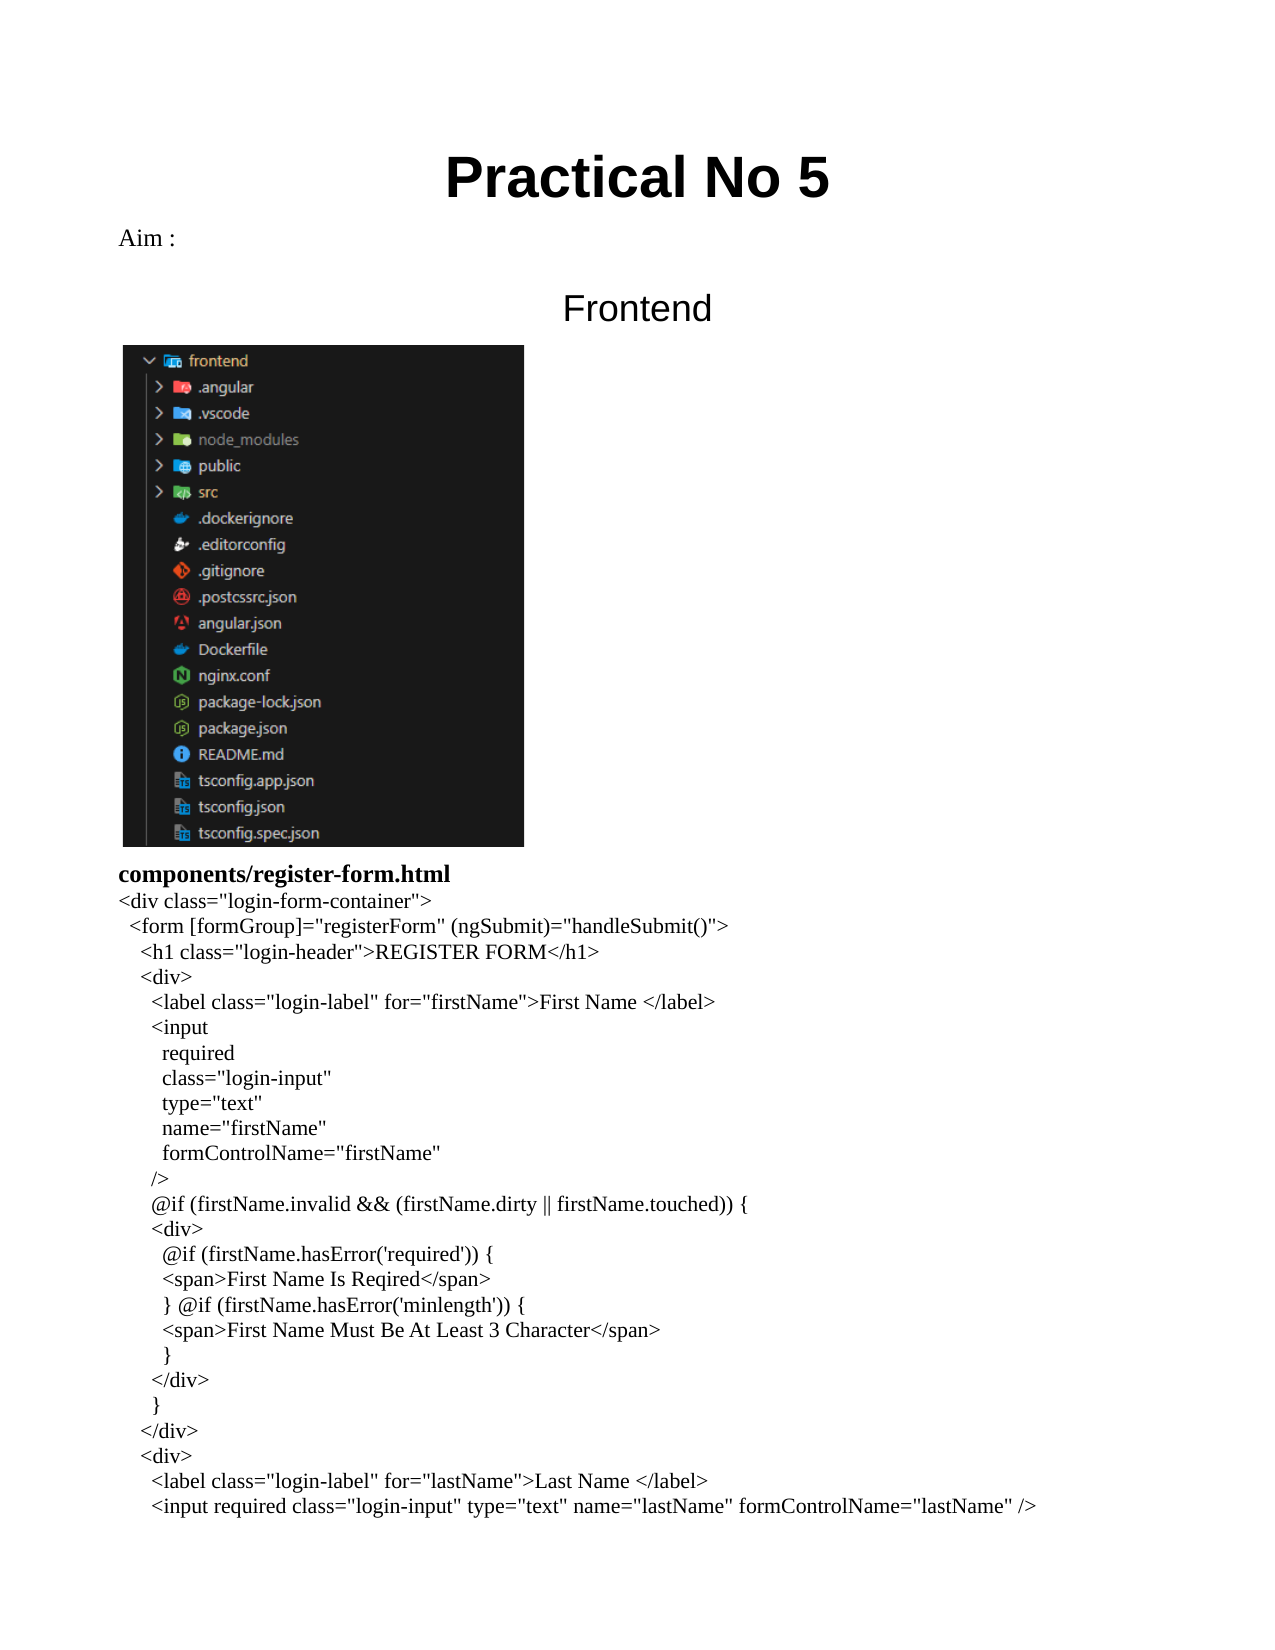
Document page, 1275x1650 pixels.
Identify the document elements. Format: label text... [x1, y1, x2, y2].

text <div class="login-form-container"> [118, 888, 1157, 913]
text @if (firstName.invalid && (firstName.dirty || firstName.touched)) { [118, 1191, 1157, 1216]
text type="text" [118, 1090, 1157, 1115]
text Aim : [118, 223, 1157, 251]
text required [118, 1039, 1157, 1065]
text } [118, 1392, 1157, 1418]
title Practical No 5 [118, 143, 1157, 210]
text } @if (firstName.hasError('minlength')) { [118, 1292, 1157, 1317]
text <div> [118, 964, 1157, 989]
text <form [formGroup]="registerForm" (ngSubmit)="handleSubmit()"> [118, 913, 1157, 939]
text <label class="login-label" for="lastName">Last Name </label> [118, 1468, 1157, 1493]
text <span>First Name Is Reqired</span> [118, 1266, 1157, 1292]
picture [122, 345, 525, 847]
subtitle Frontend [118, 286, 1157, 329]
text components/register-form.html [118, 859, 1157, 888]
text </div> [118, 1418, 1157, 1443]
text <h1 class="login-header">REGISTER FORM</h1> [118, 939, 1157, 964]
text <div> [118, 1443, 1157, 1468]
text } [118, 1342, 1157, 1367]
text <input [118, 1014, 1157, 1039]
text class="login-input" [118, 1065, 1157, 1090]
text formControlName="firstName" [118, 1140, 1157, 1166]
text name="firstName" [118, 1115, 1157, 1140]
text </div> [118, 1367, 1157, 1392]
text /> [118, 1166, 1157, 1191]
text <div> [118, 1216, 1157, 1241]
text <input required class="login-input" type="text" name="lastName" formControlName="lastName" /> [118, 1493, 1157, 1518]
text <label class="login-label" for="firstName">First Name </label> [118, 989, 1157, 1014]
text @if (firstName.hasError('required')) { [118, 1241, 1157, 1266]
text <span>First Name Must Be At Least 3 Character</span> [118, 1317, 1157, 1342]
